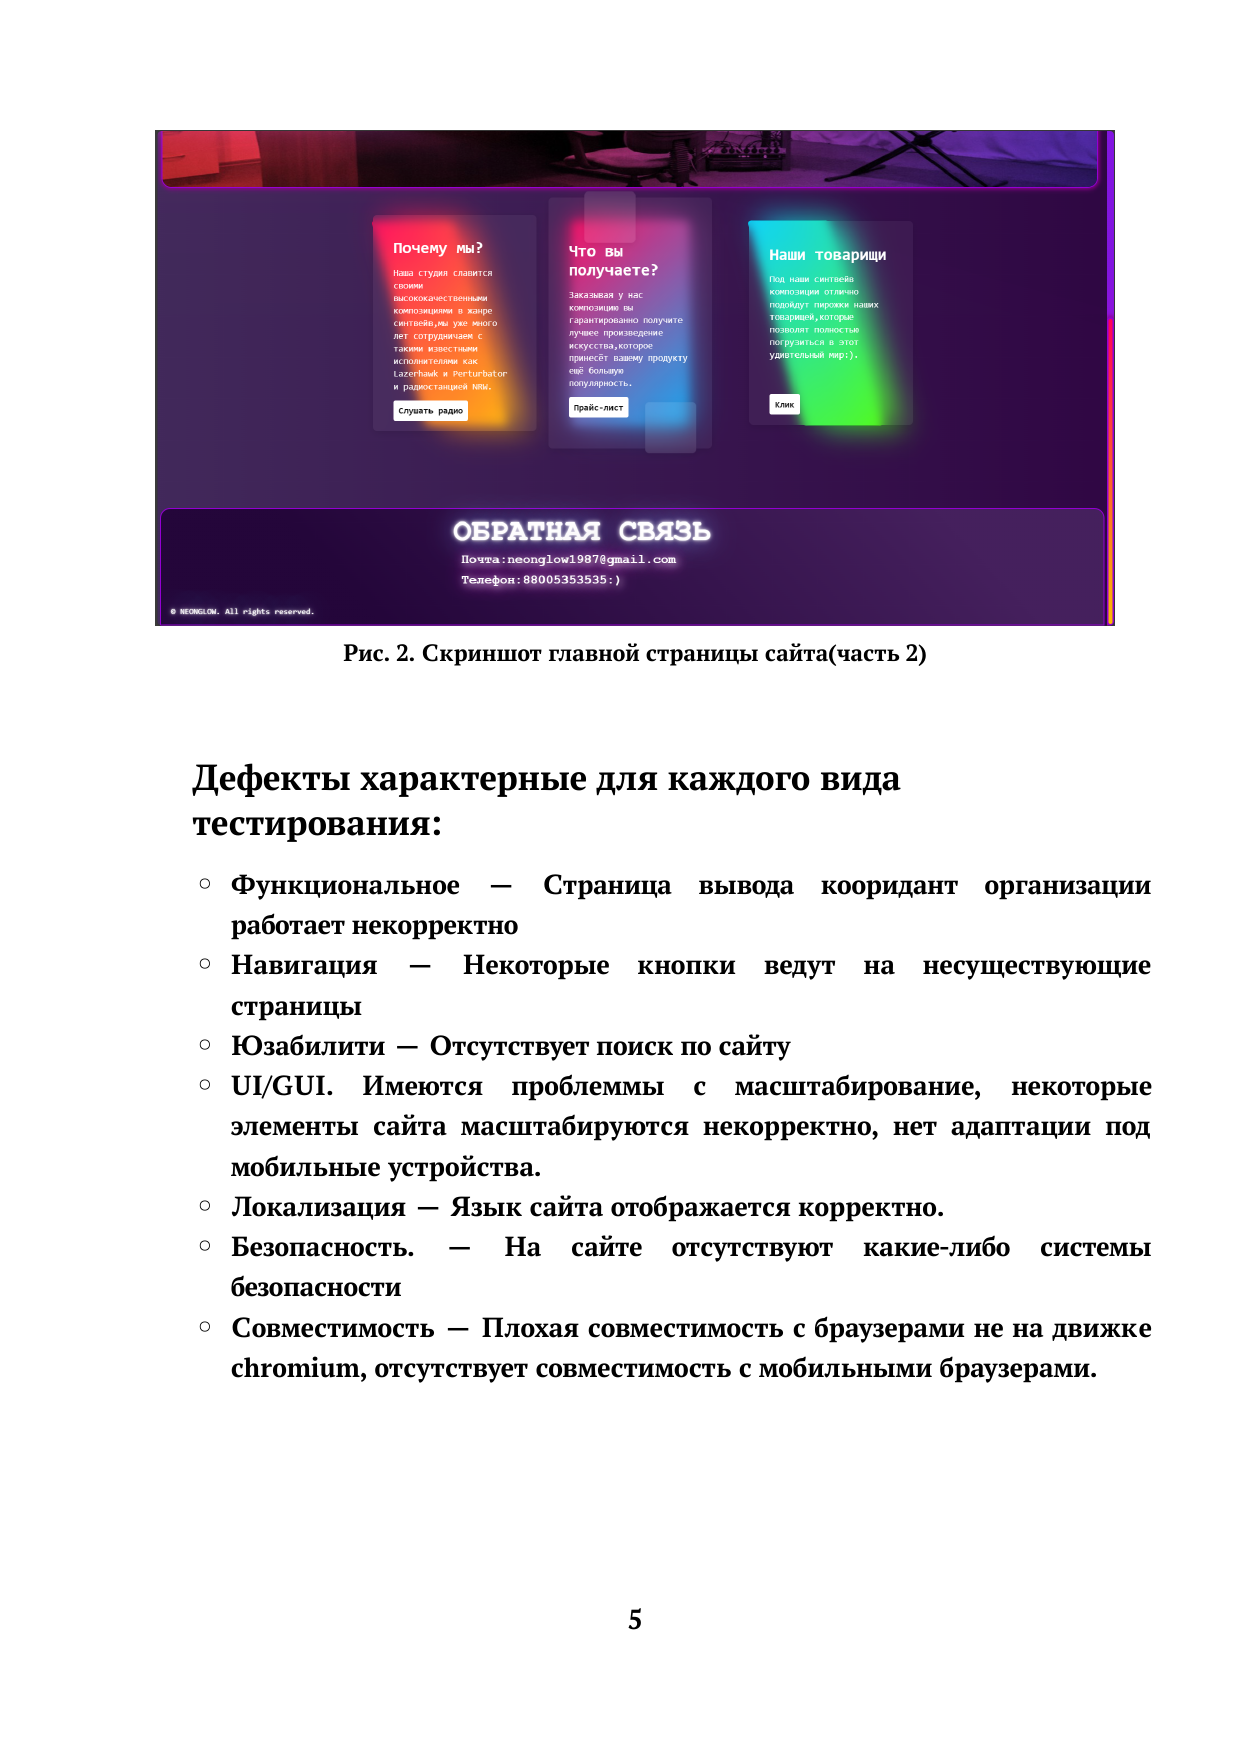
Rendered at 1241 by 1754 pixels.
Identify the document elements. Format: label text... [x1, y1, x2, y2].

subtitle Дефекты характерные для каждого вида тестирования: [192, 755, 1152, 843]
list Локализация — Язык сайта отображается корректно. [193, 1189, 1152, 1223]
list Функциональное — Страница вывода кооридант организации работает некорректно [193, 867, 1152, 941]
list Совместимость — Плохая совместимость с браузерами не на движке chromium, отсутствует совместимость с мобильными браузерами. [193, 1310, 1152, 1384]
list UI/GUI. Имеются проблеммы с масштабирование, некоторые элементы сайта масштабируются некорректно, нет адаптации под мобильные устройства. [193, 1068, 1152, 1182]
picture [155, 130, 1115, 626]
list Юзабилити — Отсутствует поиск по сайту [193, 1028, 1152, 1062]
list Навигация — Некоторые кнопки ведут на несуществующие страницы [193, 947, 1152, 1021]
text Рис. 2. Скриншот главной страницы сайта(часть 2) [155, 626, 1115, 666]
list Безопасность. — На сайте отсутствуют какие-либо системы безопасности [193, 1229, 1152, 1303]
